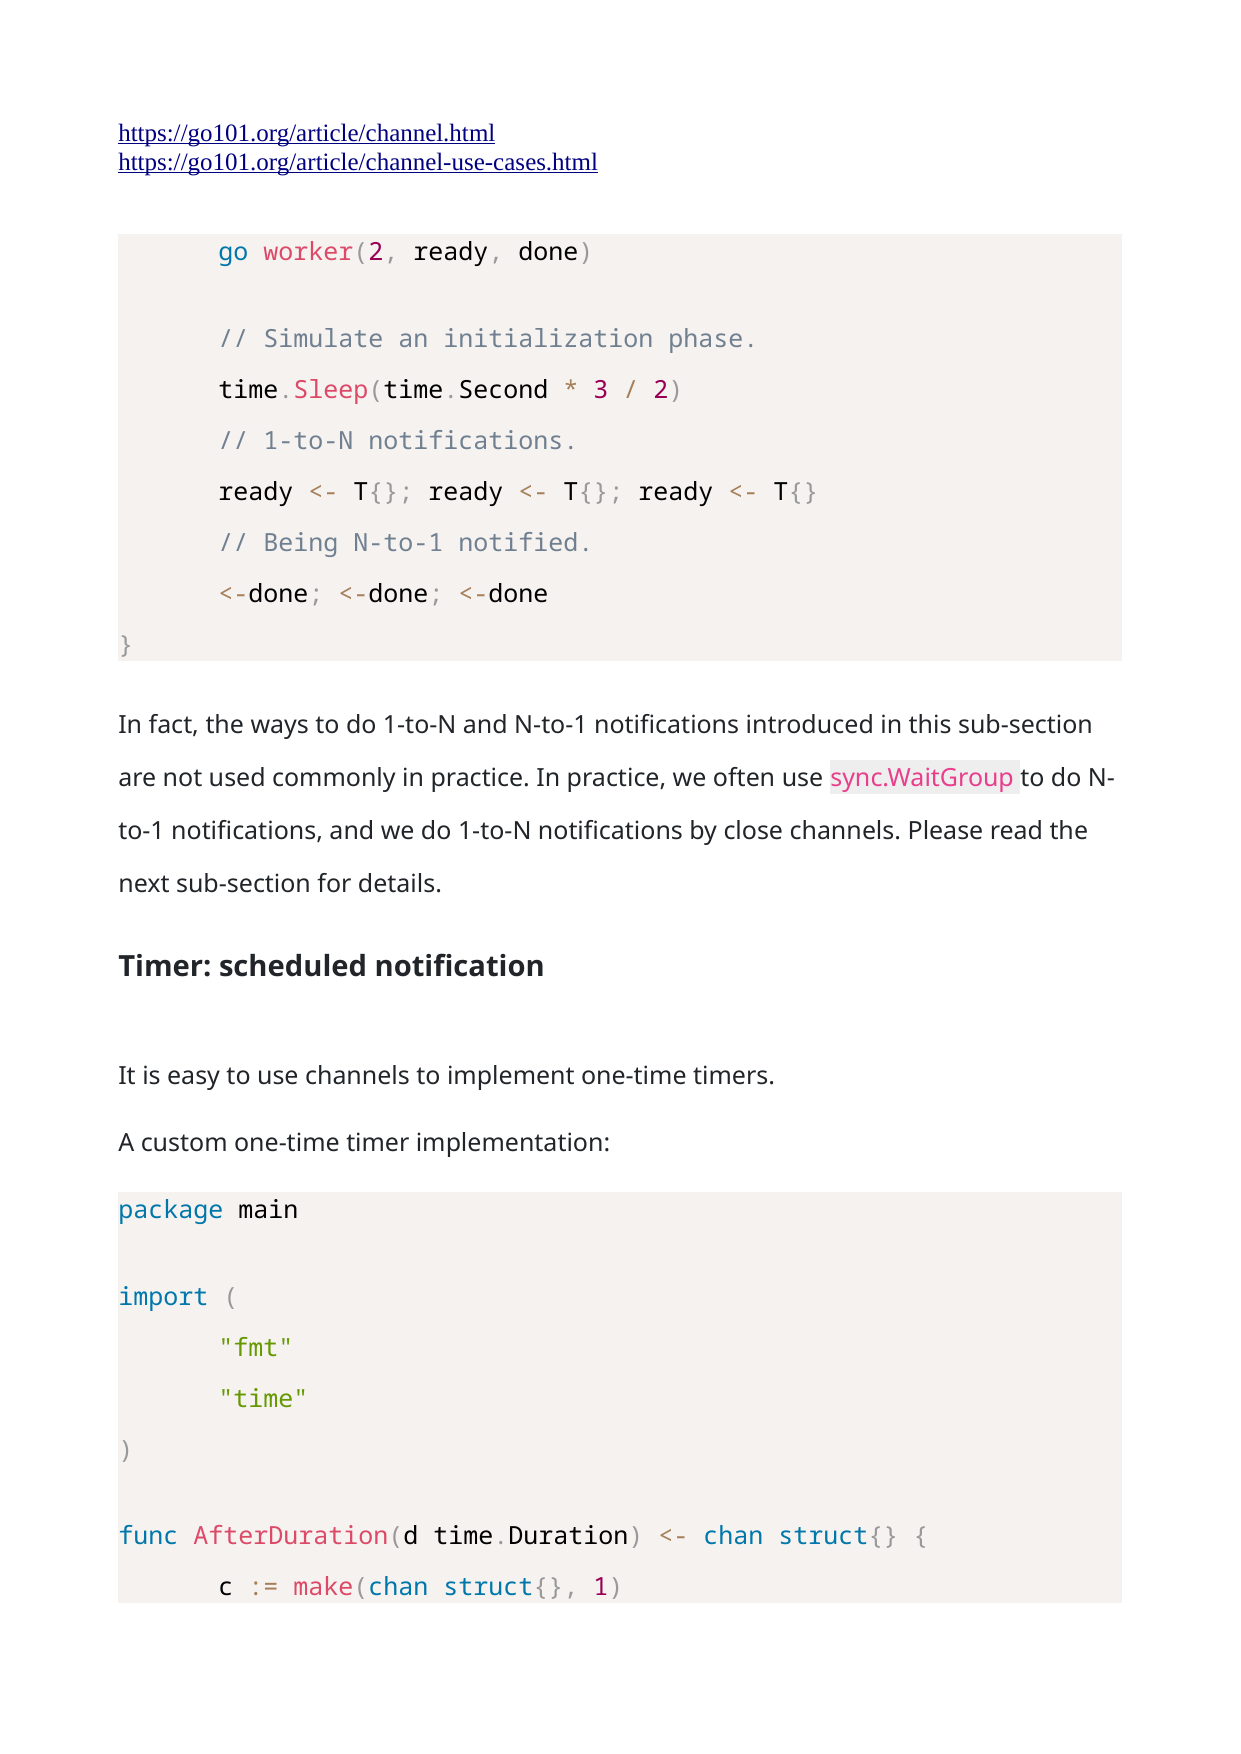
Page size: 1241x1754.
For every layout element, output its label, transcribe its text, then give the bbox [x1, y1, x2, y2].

text A custom one-time timer implementation: [118, 1125, 1122, 1159]
text ready <- T{}; ready <- T{}; ready <- T{} [118, 473, 1122, 507]
text package main [118, 1192, 1122, 1226]
text time.Sleep(time.Second * 3 / 2) [118, 371, 1122, 405]
text ) [118, 1432, 1122, 1466]
text func AfterDuration(d time.Duration) <- chan struct{} { [118, 1518, 1122, 1552]
text c := make(chan struct{}, 1) [118, 1569, 1122, 1603]
text // Simulate an initialization phase. [118, 320, 1122, 354]
text // 1-to-N notifications. [118, 422, 1122, 456]
text "time" [118, 1381, 1122, 1414]
text import ( [118, 1278, 1122, 1312]
text "fmt" [118, 1329, 1122, 1363]
text <-done; <-done; <-done [118, 576, 1122, 609]
subtitle Timer: scheduled notification [118, 945, 1122, 985]
text go worker(2, ready, done) [118, 234, 1122, 268]
text // Being N-to-1 notified. [118, 524, 1122, 558]
text It is easy to use channels to implement one-time timers. [118, 1057, 1122, 1091]
text In fact, the ways to do 1-to-N and N-to-1 notifications introduced in this sub-section are not used commonly in practice. In practice, we often use sync.WaitGroup to do N-to-1 notifications, and we do 1-to-N notifications by close channels. Please read the next sub-section for details. [118, 707, 1122, 899]
text } [118, 627, 1122, 661]
